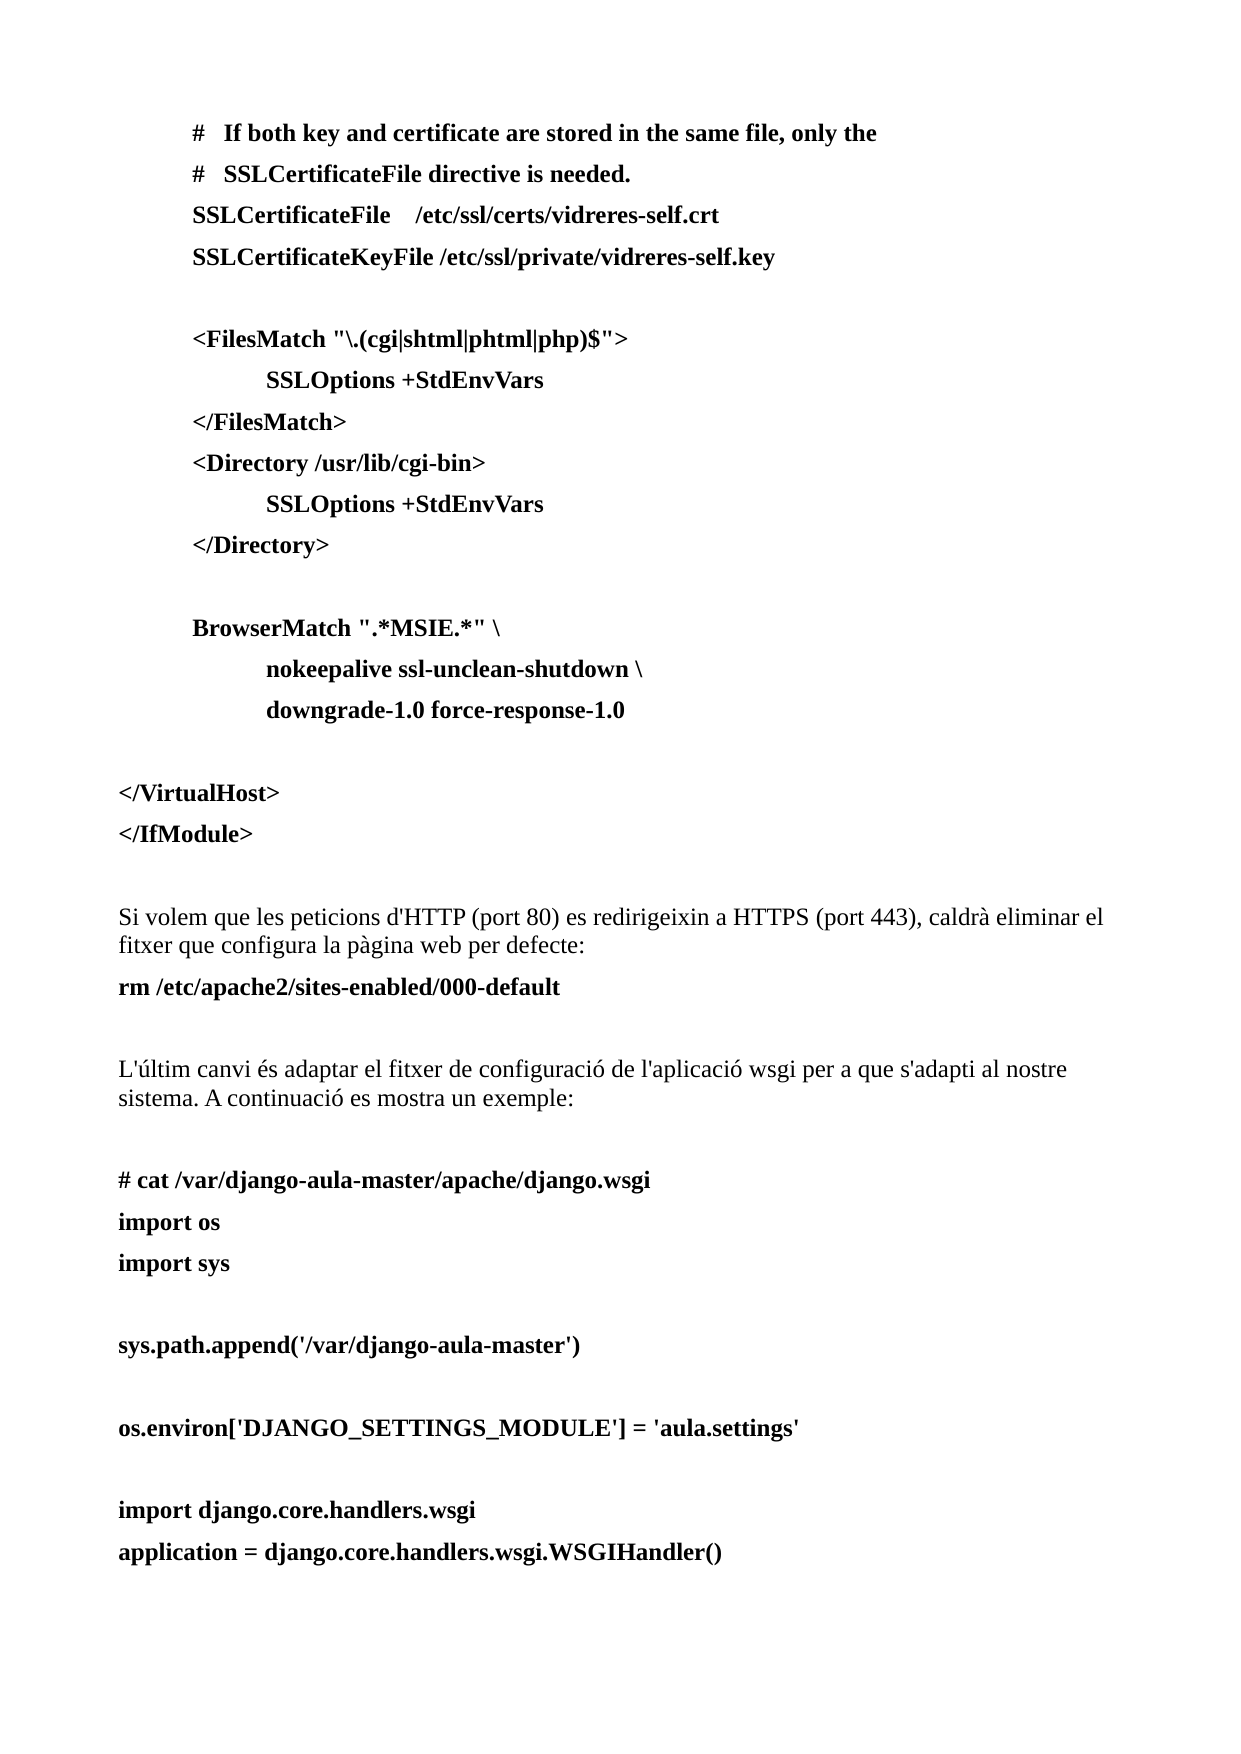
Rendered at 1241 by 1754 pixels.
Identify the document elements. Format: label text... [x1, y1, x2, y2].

text L'últim canvi és adaptar el fitxer de configuració de l'aplicació wsgi per a que s'adapti al nostre sistema. A continuació es mostra un exemple: [118, 1054, 1122, 1112]
text nokeepalive ssl-unclean-shutdown \ [118, 654, 1122, 683]
text # cat /var/django-aula-master/apache/django.wsgi [118, 1166, 1122, 1194]
text </Directory> [118, 531, 1122, 559]
text <FilesMatch "\.(cgi|shtml|phtml|php)$"> [118, 324, 1122, 353]
text application = django.core.handlers.wsgi.WSGIHandler() [118, 1537, 1122, 1566]
text import sys [118, 1248, 1122, 1277]
text <Directory /usr/lib/cgi-bin> [118, 448, 1122, 477]
text downgrade-1.0 force-response-1.0 [118, 696, 1122, 724]
text import os [118, 1207, 1122, 1236]
text # SSLCertificateFile directive is needed. [118, 159, 1122, 188]
text SSLOptions +StdEnvVars [118, 489, 1122, 518]
text </IfModule> [118, 819, 1122, 848]
text os.environ['DJANGO_SETTINGS_MODULE'] = 'aula.settings' [118, 1413, 1122, 1442]
text sys.path.append('/var/django-aula-master') [118, 1331, 1122, 1359]
text </FilesMatch> [118, 407, 1122, 436]
text SSLCertificateFile /etc/ssl/certs/vidreres-self.crt [118, 201, 1122, 229]
text BrowserMatch ".*MSIE.*" \ [118, 613, 1122, 642]
text </VirtualHost> [118, 778, 1122, 807]
text import django.core.handlers.wsgi [118, 1496, 1122, 1524]
text # If both key and certificate are stored in the same file, only the [118, 118, 1122, 147]
text Si volem que les peticions d'HTTP (port 80) es redirigeixin a HTTPS (port 443), caldrà eliminar el fitxer que configura la pàgina web per defecte: [118, 902, 1122, 959]
text SSLCertificateKeyFile /etc/ssl/private/vidreres-self.key [118, 242, 1122, 271]
text rm /etc/apache2/sites-enabled/000-default [118, 972, 1122, 1001]
text SSLOptions +StdEnvVars [118, 366, 1122, 394]
